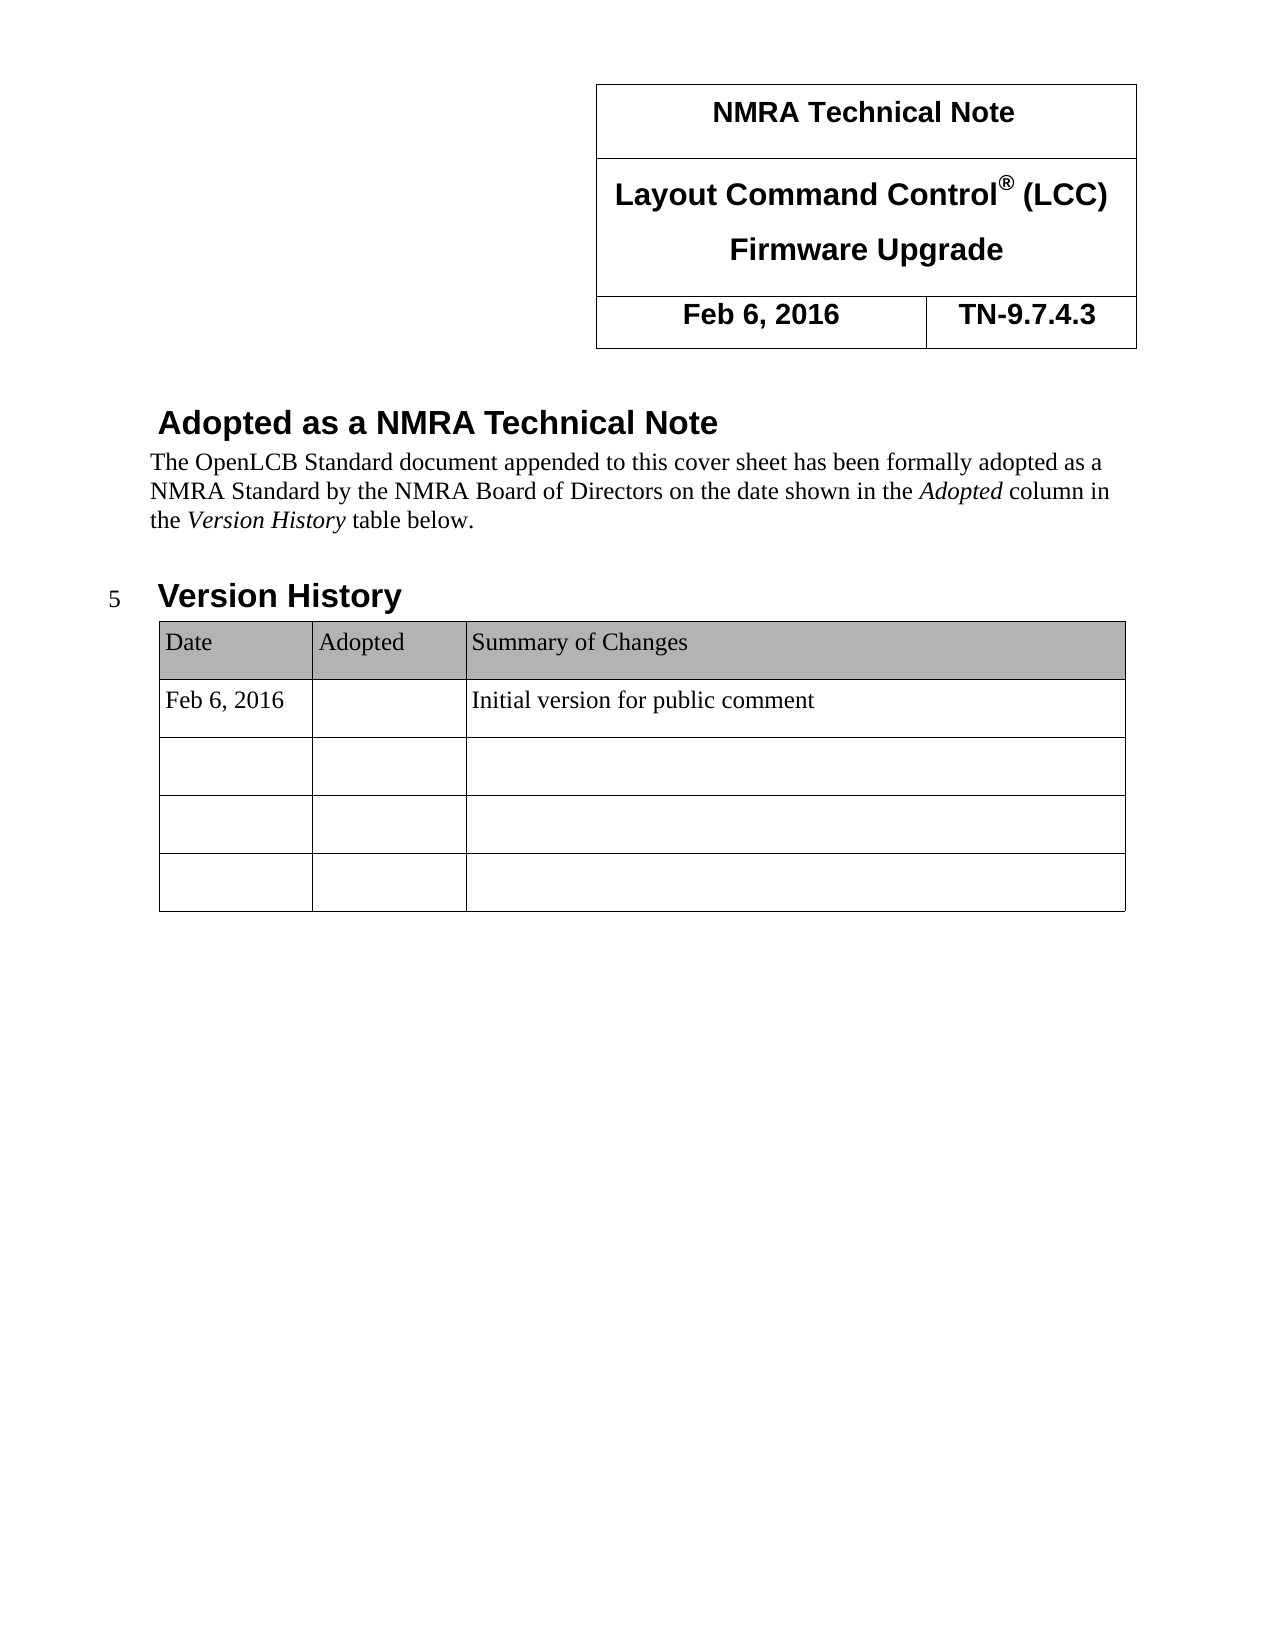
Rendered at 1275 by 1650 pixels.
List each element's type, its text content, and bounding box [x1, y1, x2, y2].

table_cell Initial version for public comment [467, 680, 1125, 737]
subtitle Adopted as a NMRA Technical Note [112, 403, 1125, 441]
table_header Adopted [313, 622, 466, 679]
table_header Summary of Changes [467, 622, 1125, 679]
table_cell [160, 854, 312, 911]
table_cell [160, 796, 312, 853]
table_cell [467, 796, 1125, 853]
table_cell Feb 6, 2016 [160, 680, 312, 737]
table_cell [160, 738, 312, 795]
table_cell [313, 738, 466, 795]
text The OpenLCB Standard document appended to this cover sheet has been formally adopted as a NMRA Standard by the NMRA Board of Directors on the date shown in the Adopted column in the Version History table below. [150, 447, 1125, 534]
table_header Date [160, 622, 312, 679]
table_cell [467, 738, 1125, 795]
table_cell [467, 854, 1125, 911]
table_cell [313, 854, 466, 911]
table_cell [313, 796, 466, 853]
table_cell [313, 680, 466, 737]
subtitle Version History [112, 576, 1125, 615]
